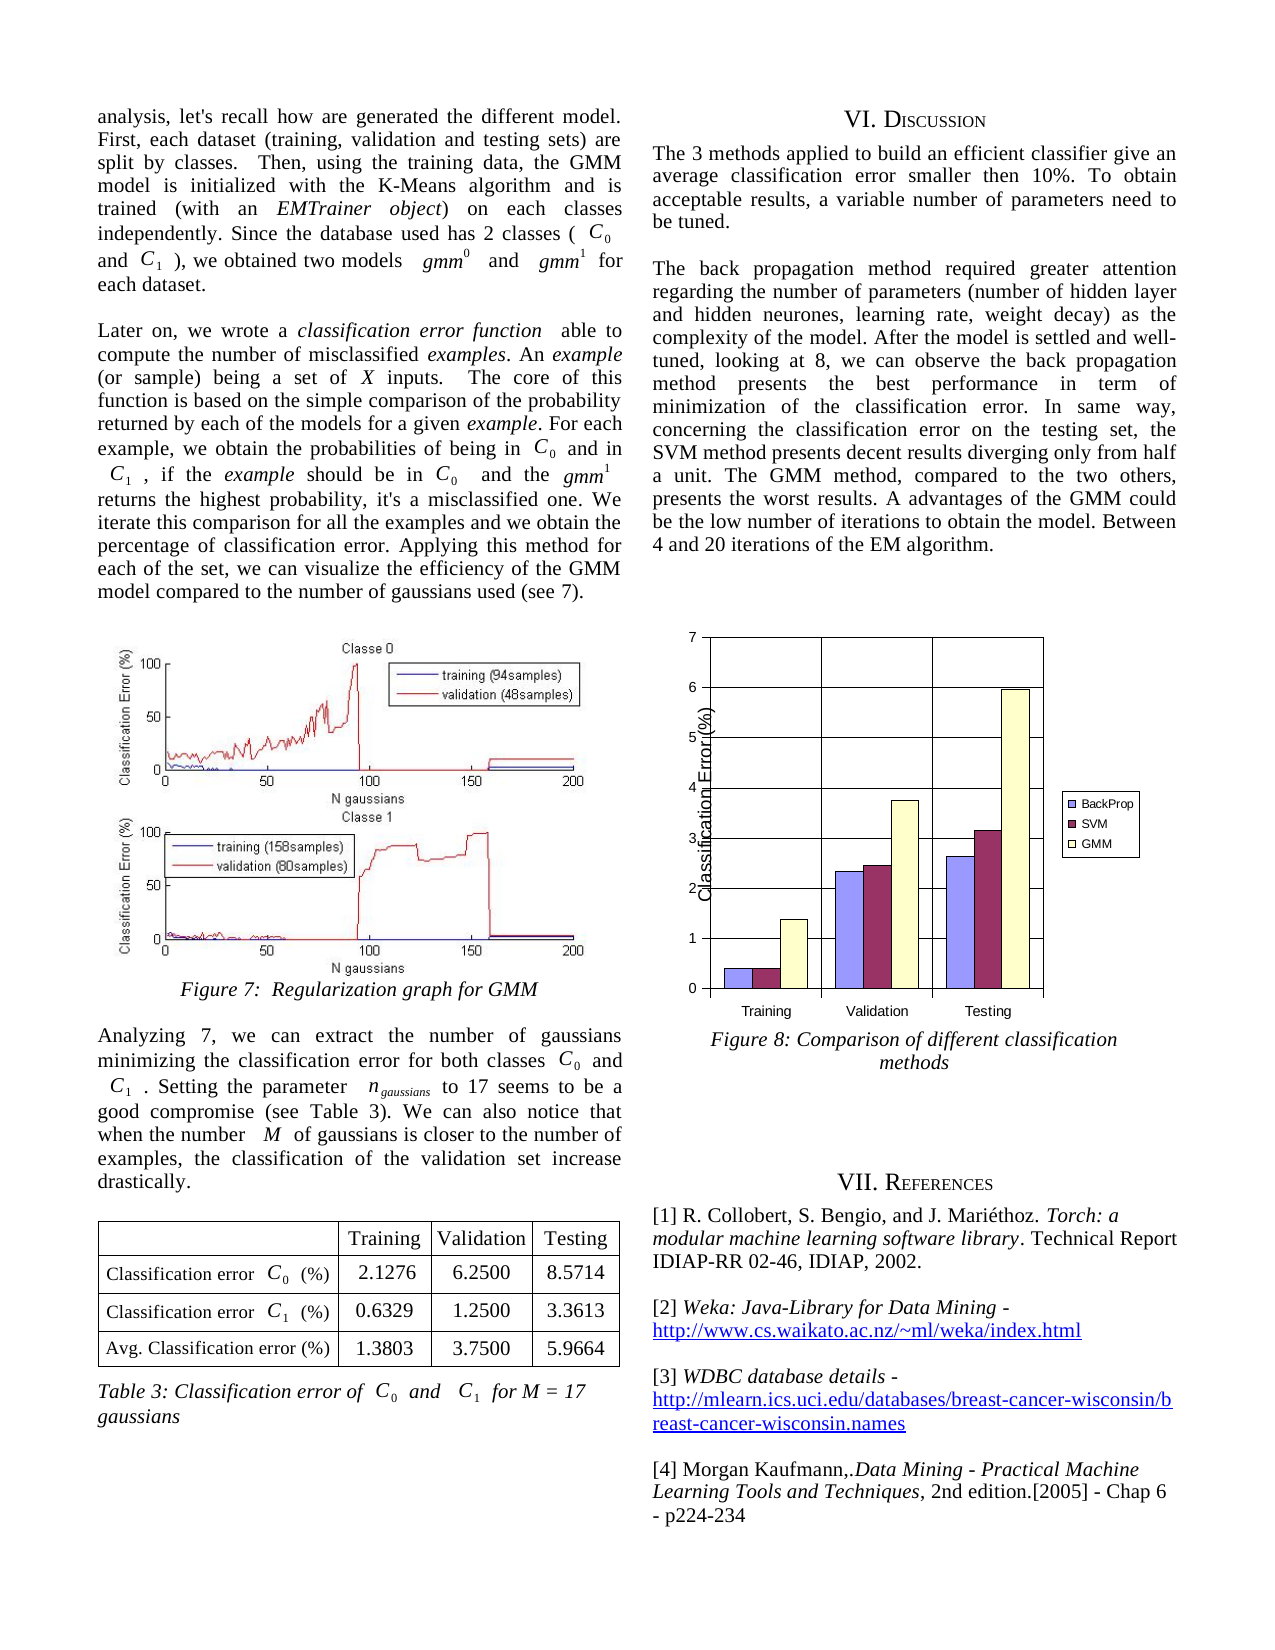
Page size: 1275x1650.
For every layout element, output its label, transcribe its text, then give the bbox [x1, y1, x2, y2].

table_header Validation [432, 1222, 532, 1255]
table_header Training [339, 1222, 431, 1255]
table_cell Avg. Classification error (%) [99, 1332, 338, 1366]
table_cell 1.3803 [339, 1332, 431, 1366]
subtitle Discussion [652, 105, 1177, 133]
table_cell 8.5714 [533, 1256, 619, 1293]
text Figure 8: Comparison of different classification methods [679, 1028, 1151, 1074]
text [1] R. Collobert, S. Bengio, and J. Mariéthoz. Torch: a modular machine learning software library. Technical Report IDIAP-RR 02-46, IDIAP, 2002. [652, 1204, 1177, 1273]
text Analyzing Figure 7, we can extract the number of gaussians minimizing the classification error for both classesand . Setting the parameter to 17 seems to be a good compromise (see Table 3). We can also notice that when the number of gaussians is closer to the number of examples, the classification of the validation set increase drastically. [97, 1024, 622, 1192]
text The back propagation method required greater attention regarding the number of parameters (number of hidden layer and hidden neurones, learning rate, weight decay) as the complexity of the model. After the model is settled and well-tuned, looking at Figure 8, we can observe the back propagation method presents the best performance in term of minimization of the classification error. In same way, concerning the classification error on the testing set, the SVM method presents decent results diverging only from half a unit. The GMM method, compared to the two others, presents the worst results. A advantages of the GMM could be the low number of iterations to obtain the model. Between 4 and 20 iterations of the EM algorithm. [652, 256, 1177, 556]
table_cell 2.1276 [339, 1256, 431, 1293]
table_cell 5.9664 [533, 1332, 619, 1366]
text analysis, let's recall how are generated the different model. First, each dataset (training, validation and testing sets) are split by classes. Then, using the training data, the GMM model is initialized with the K-Means algorithm and is trained (with an EMTrainer object) on each classes independently. Since the database used has 2 classes (and), we obtained two models and for each dataset. [97, 105, 622, 296]
text [2] Weka: Java-Library for Data Mining - http://www.cs.waikato.ac.nz/~ml/weka/index.html [652, 1296, 1177, 1342]
text Later on, we wrote a classification error function able to compute the number of misclassified examples. An example (or sample) being a set ofinputs. The core of this function is based on the simple comparison of the probability returned by each of the models for a given example. For each example, we obtain the probabilities of being inand in, if the example should be in and thereturns the highest probability, it's a misclassified one. We iterate this comparison for all the examples and we obtain the percentage of classification error. Applying this method for each of the set, we can visualize the efficiency of the GMM model compared to the number of gaussians used (see Figure 7). [97, 319, 622, 603]
table_header Testing [533, 1222, 619, 1255]
table_header [99, 1222, 338, 1255]
text [3] WDBC database details - http://mlearn.ics.uci.edu/databases/breast-cancer-wisconsin/breast-cancer-wisconsin.names [652, 1365, 1177, 1434]
table_cell 1.2500 [432, 1294, 532, 1331]
table_cell 6.2500 [432, 1256, 532, 1293]
table_cell 0.6329 [339, 1294, 431, 1331]
text Figure 7: Regularization graph for GMM [97, 978, 622, 1001]
table_cell 3.3613 [533, 1294, 619, 1331]
text The 3 methods applied to build an efficient classifier give an average classification error smaller then 10%. To obtain acceptable results, a variable number of parameters need to be tuned. [652, 141, 1177, 233]
table_cell Classification error(%) [99, 1256, 338, 1293]
subtitle References [652, 1168, 1177, 1196]
table_cell Classification error(%) [99, 1294, 338, 1331]
picture [97, 638, 623, 978]
table_cell 3.7500 [432, 1332, 532, 1366]
text Table 3: Classification error ofand for M = 17 gaussians [97, 1378, 622, 1428]
text [4] Morgan Kaufmann,.Data Mining - Practical Machine Learning Tools and Techniques, 2nd edition.[2005] - Chap 6 - p224-234 [652, 1457, 1177, 1526]
